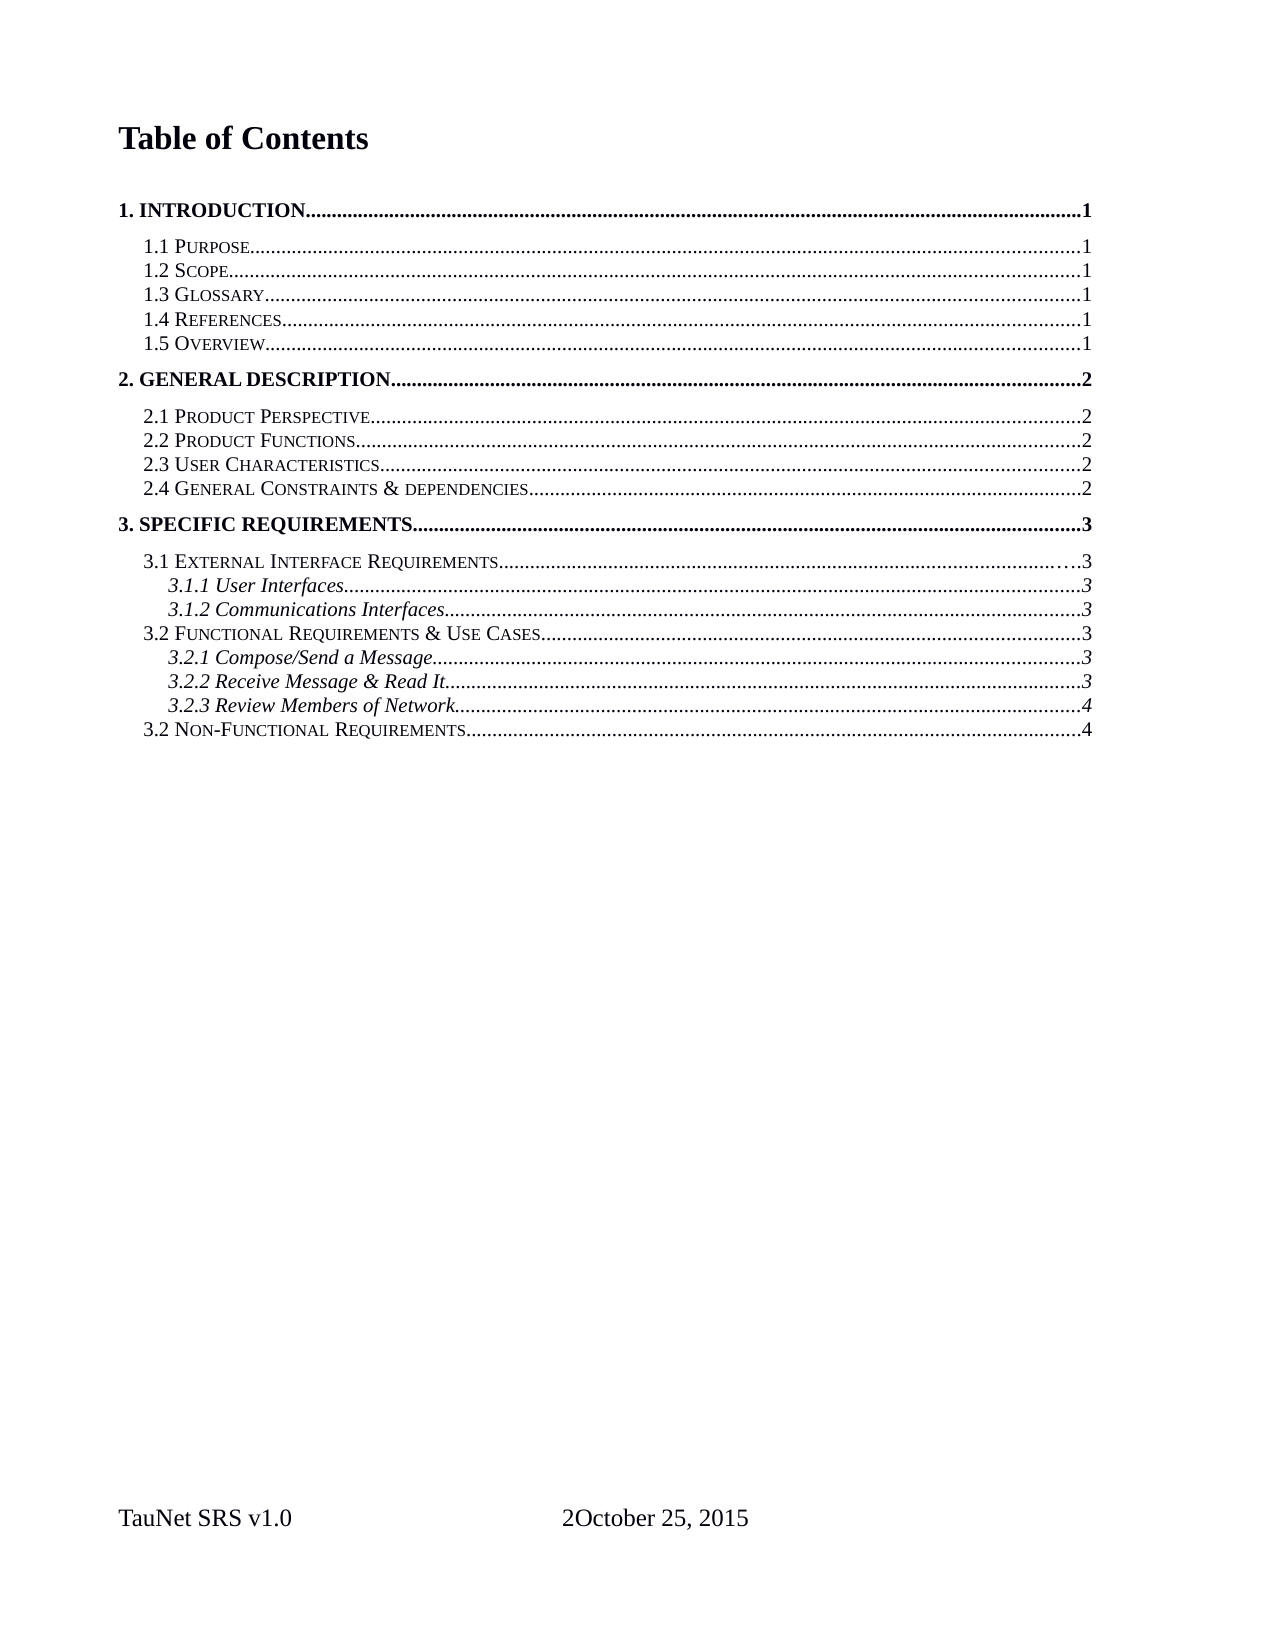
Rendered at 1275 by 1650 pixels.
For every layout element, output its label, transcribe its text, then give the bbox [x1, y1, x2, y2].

text 1.5 Overview 1 [143, 331, 1157, 354]
text 1.1 Purpose 1 [143, 234, 1157, 258]
text 3.2.3 Review Members of Network 4 [168, 693, 1157, 717]
text 1.4 References 1 [143, 306, 1157, 331]
text 2. General Description 2 [118, 367, 1157, 391]
text 1.2 Scope 1 [143, 258, 1157, 282]
text 3.1 External Interface Requirements ….3 [143, 549, 1157, 573]
text 3.2 Functional Requirements & Use Cases 3 [143, 621, 1157, 645]
text 3.2 Non-Functional Requirements 4 [143, 717, 1157, 741]
text 3.2.1 Compose/Send a Message 3 [168, 645, 1157, 669]
text 2.4 General Constraints & dependencies 2 [143, 476, 1157, 500]
text 3.1.1 User Interfaces 3 [168, 573, 1157, 597]
text 1.3 Glossary 1 [143, 282, 1157, 306]
text 1. Introduction 1 [118, 198, 1157, 222]
text 3.1.2 Communications Interfaces 3 [168, 597, 1157, 621]
text 2.2 Product Functions 2 [143, 428, 1157, 452]
text 2.3 User Characteristics 2 [143, 452, 1157, 476]
text 2.1 Product Perspective 2 [143, 404, 1157, 428]
text 3.2.2 Receive Message & Read It 3 [168, 669, 1157, 693]
text 3. Specific Requirements 3 [118, 512, 1157, 536]
text Table of Contents [118, 118, 1157, 156]
